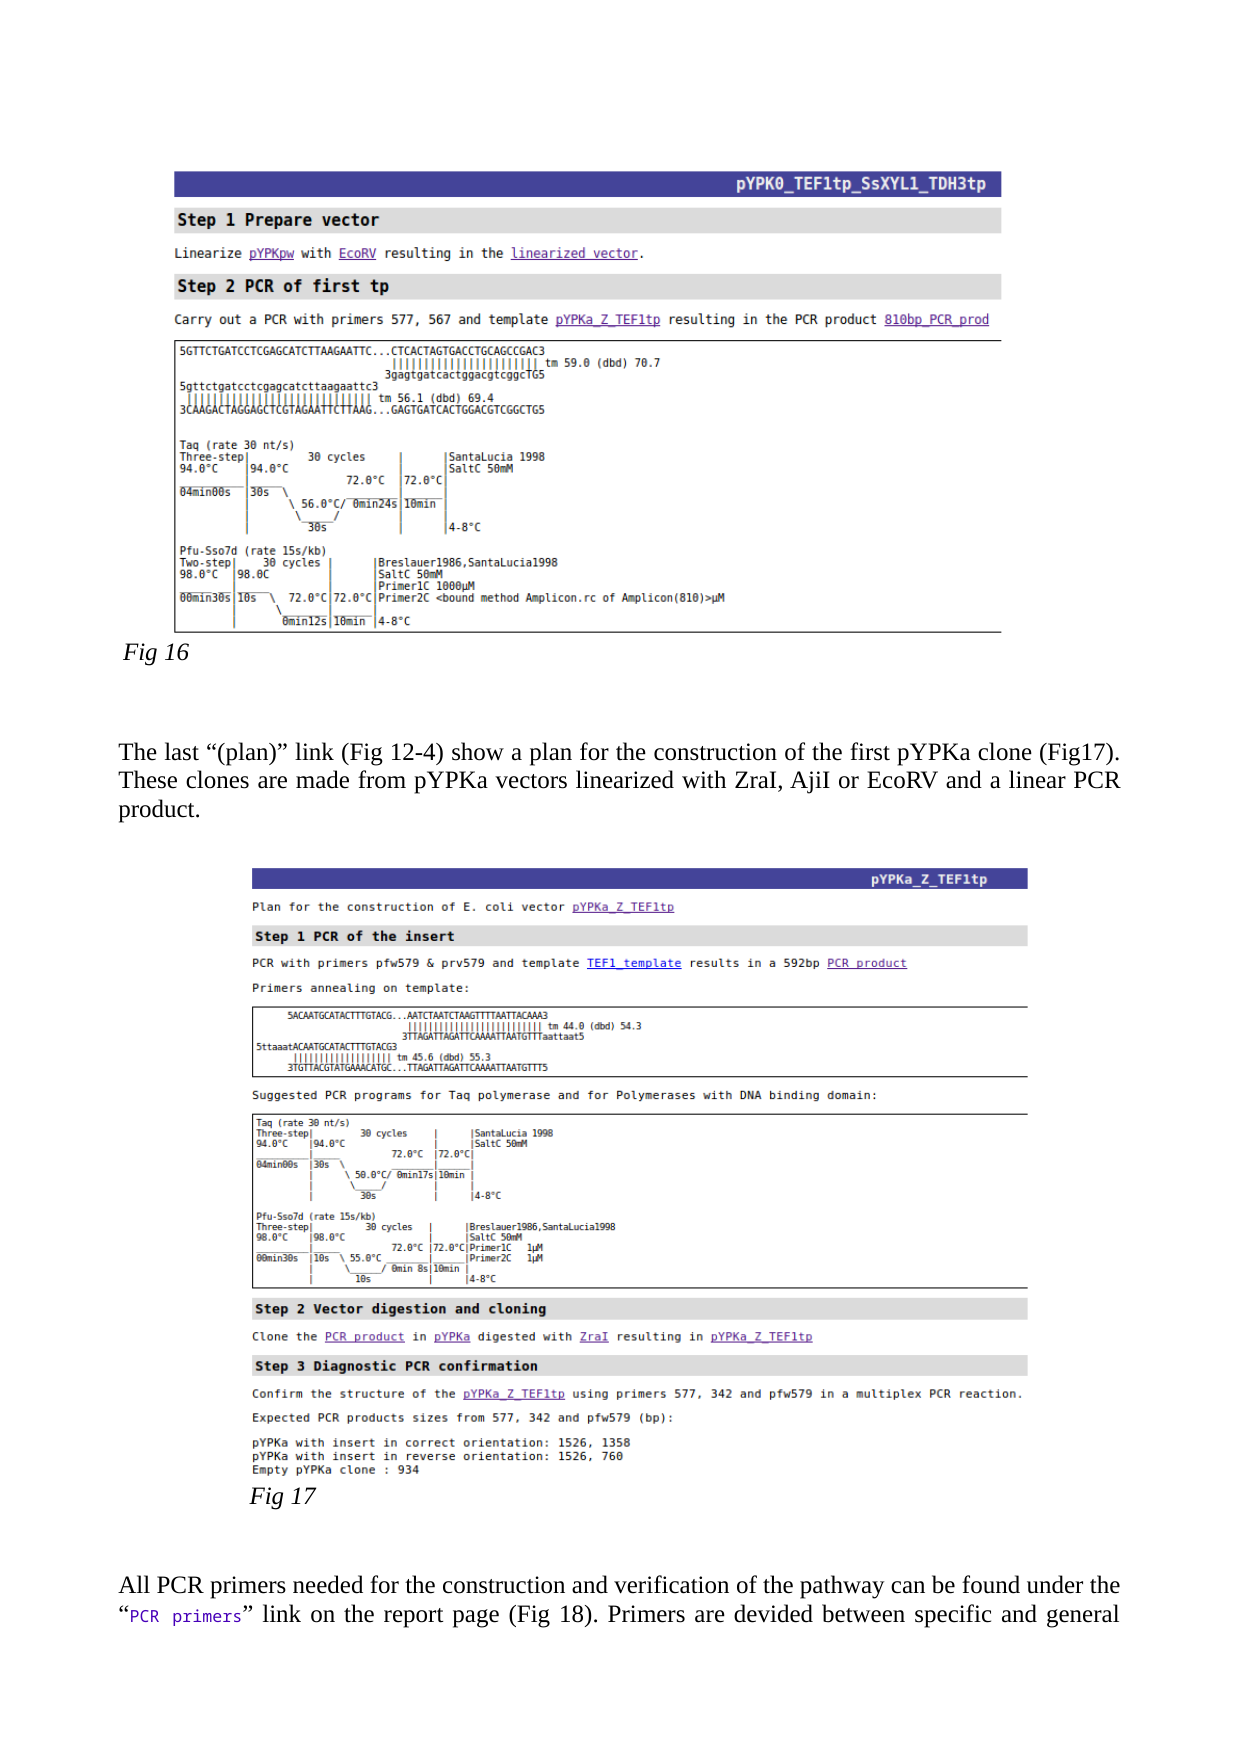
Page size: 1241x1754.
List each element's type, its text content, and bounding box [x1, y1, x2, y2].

text All PCR primers needed for the construction and verification of the pathway can be found under the “PCR primers” link on the report page (Fig 18). Primers are devided between specific and general [118, 1571, 1122, 1628]
picture [249, 864, 1028, 1482]
text Fig 16 [123, 141, 1077, 666]
text The last “(plan)” link (Fig 12-4) show a plan for the construction of the first pYPKa clone (Fig17). These clones are made from pYPKa vectors linearized with ZraI, AjiI or EcoRV and a linear PCR product. [118, 737, 1122, 823]
picture [169, 165, 1002, 637]
text Fig 17 [249, 1482, 1027, 1510]
